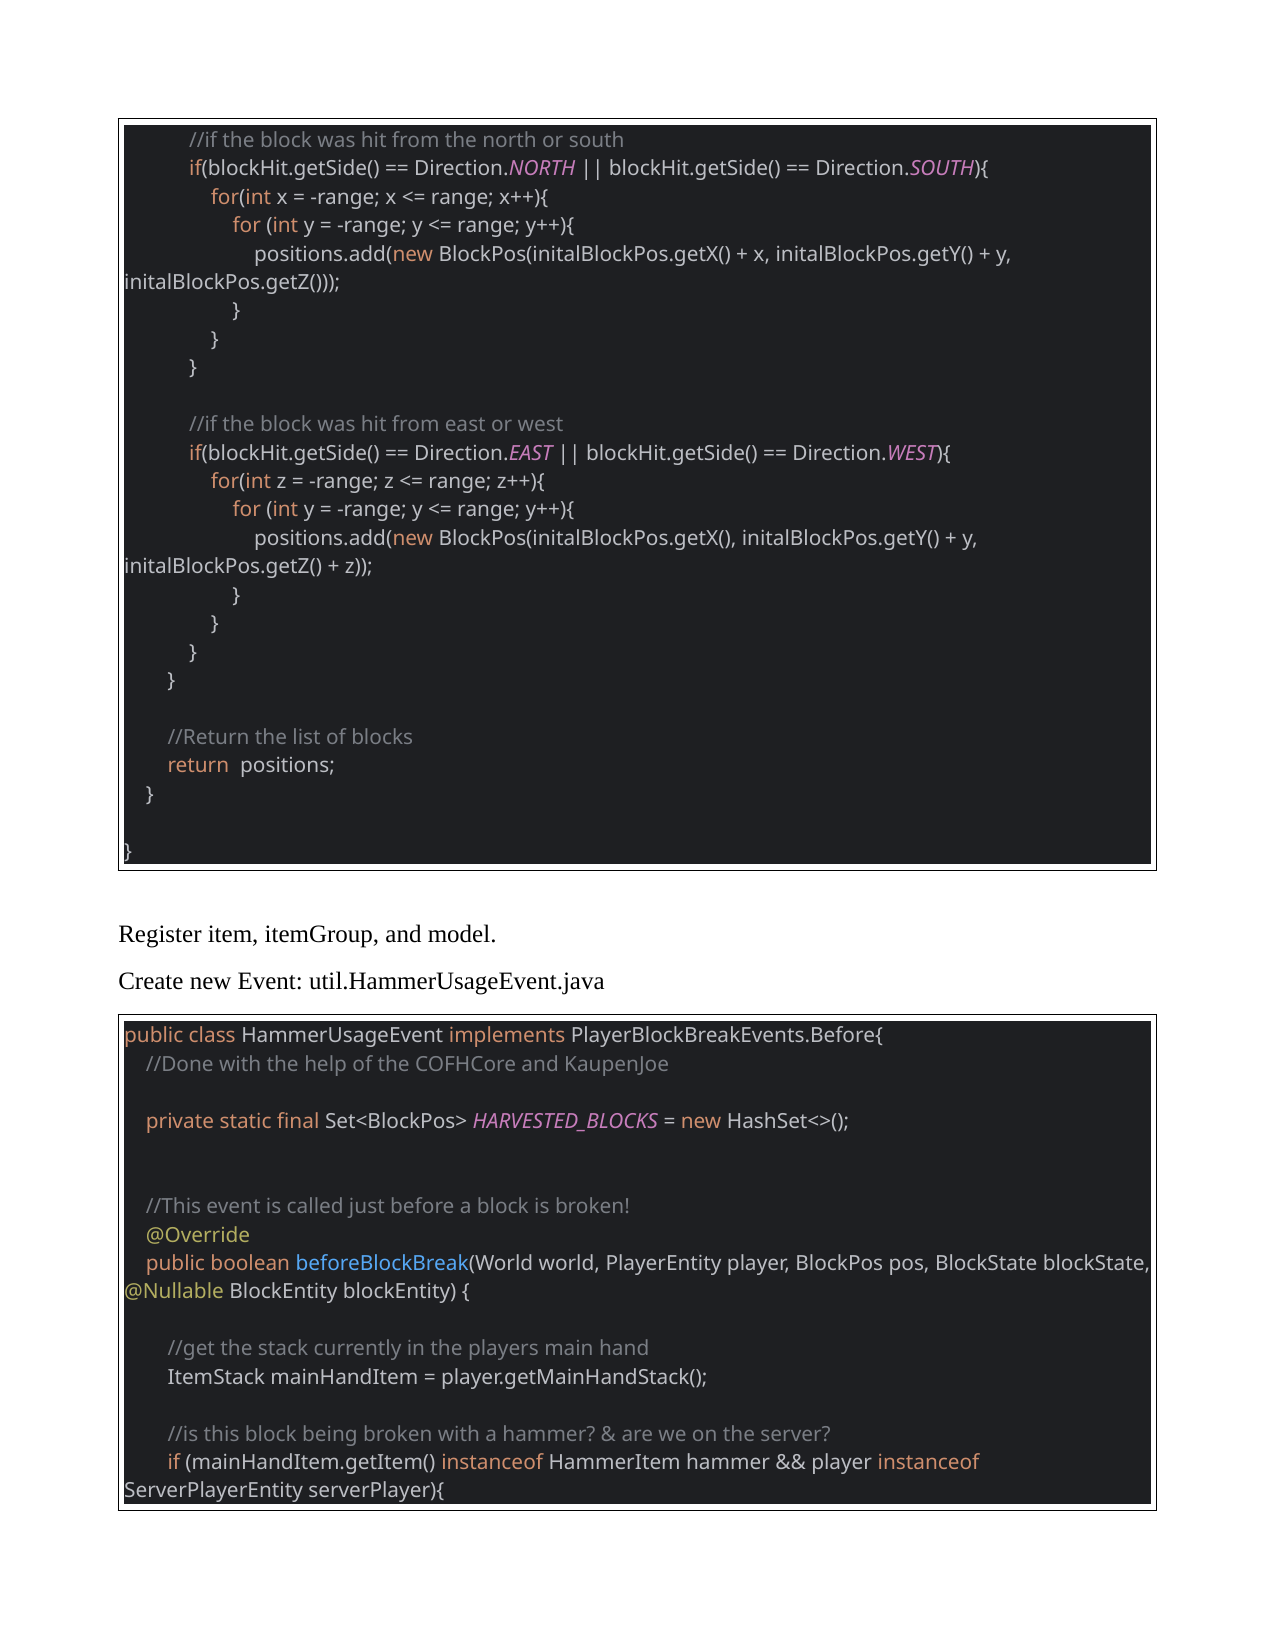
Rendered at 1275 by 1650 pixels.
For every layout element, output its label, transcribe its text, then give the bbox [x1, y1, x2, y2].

table_header public class HammerUsageEvent implements PlayerBlockBreakEvents.Before{ //Done with the help of the COFHCore and KaupenJoe private static final Set<BlockPos> HARVESTED_BLOCKS = new HashSet<>(); //This event is called just before a block is broken! @Override public boolean beforeBlockBreak(World world, PlayerEntity player, BlockPos pos, BlockState blockState, @Nullable BlockEntity blockEntity) { //get the stack currently in the players main hand ItemStack mainHandItem = player.getMainHandStack(); //is this block being broken with a hammer? & are we on the server? if (mainHandItem.getItem() instanceof HammerItem hammer && player instanceof ServerPlayerEntity serverPlayer){ [119, 1015, 1156, 1510]
table_header //if the block was hit from the north or south if(blockHit.getSide() == Direction.NORTH || blockHit.getSide() == Direction.SOUTH){ for(int x = -range; x <= range; x++){ for (int y = -range; y <= range; y++){ positions.add(new BlockPos(initalBlockPos.getX() + x, initalBlockPos.getY() + y, initalBlockPos.getZ())); } } } //if the block was hit from east or west if(blockHit.getSide() == Direction.EAST || blockHit.getSide() == Direction.WEST){ for(int z = -range; z <= range; z++){ for (int y = -range; y <= range; y++){ positions.add(new BlockPos(initalBlockPos.getX(), initalBlockPos.getY() + y, initalBlockPos.getZ() + z)); } } } } //Return the list of blocks return positions; } } [119, 119, 1156, 870]
text Register item, itemGroup, and model. [118, 919, 1157, 947]
text Create new Event: util.HammerUsageEvent.java [118, 966, 1157, 995]
